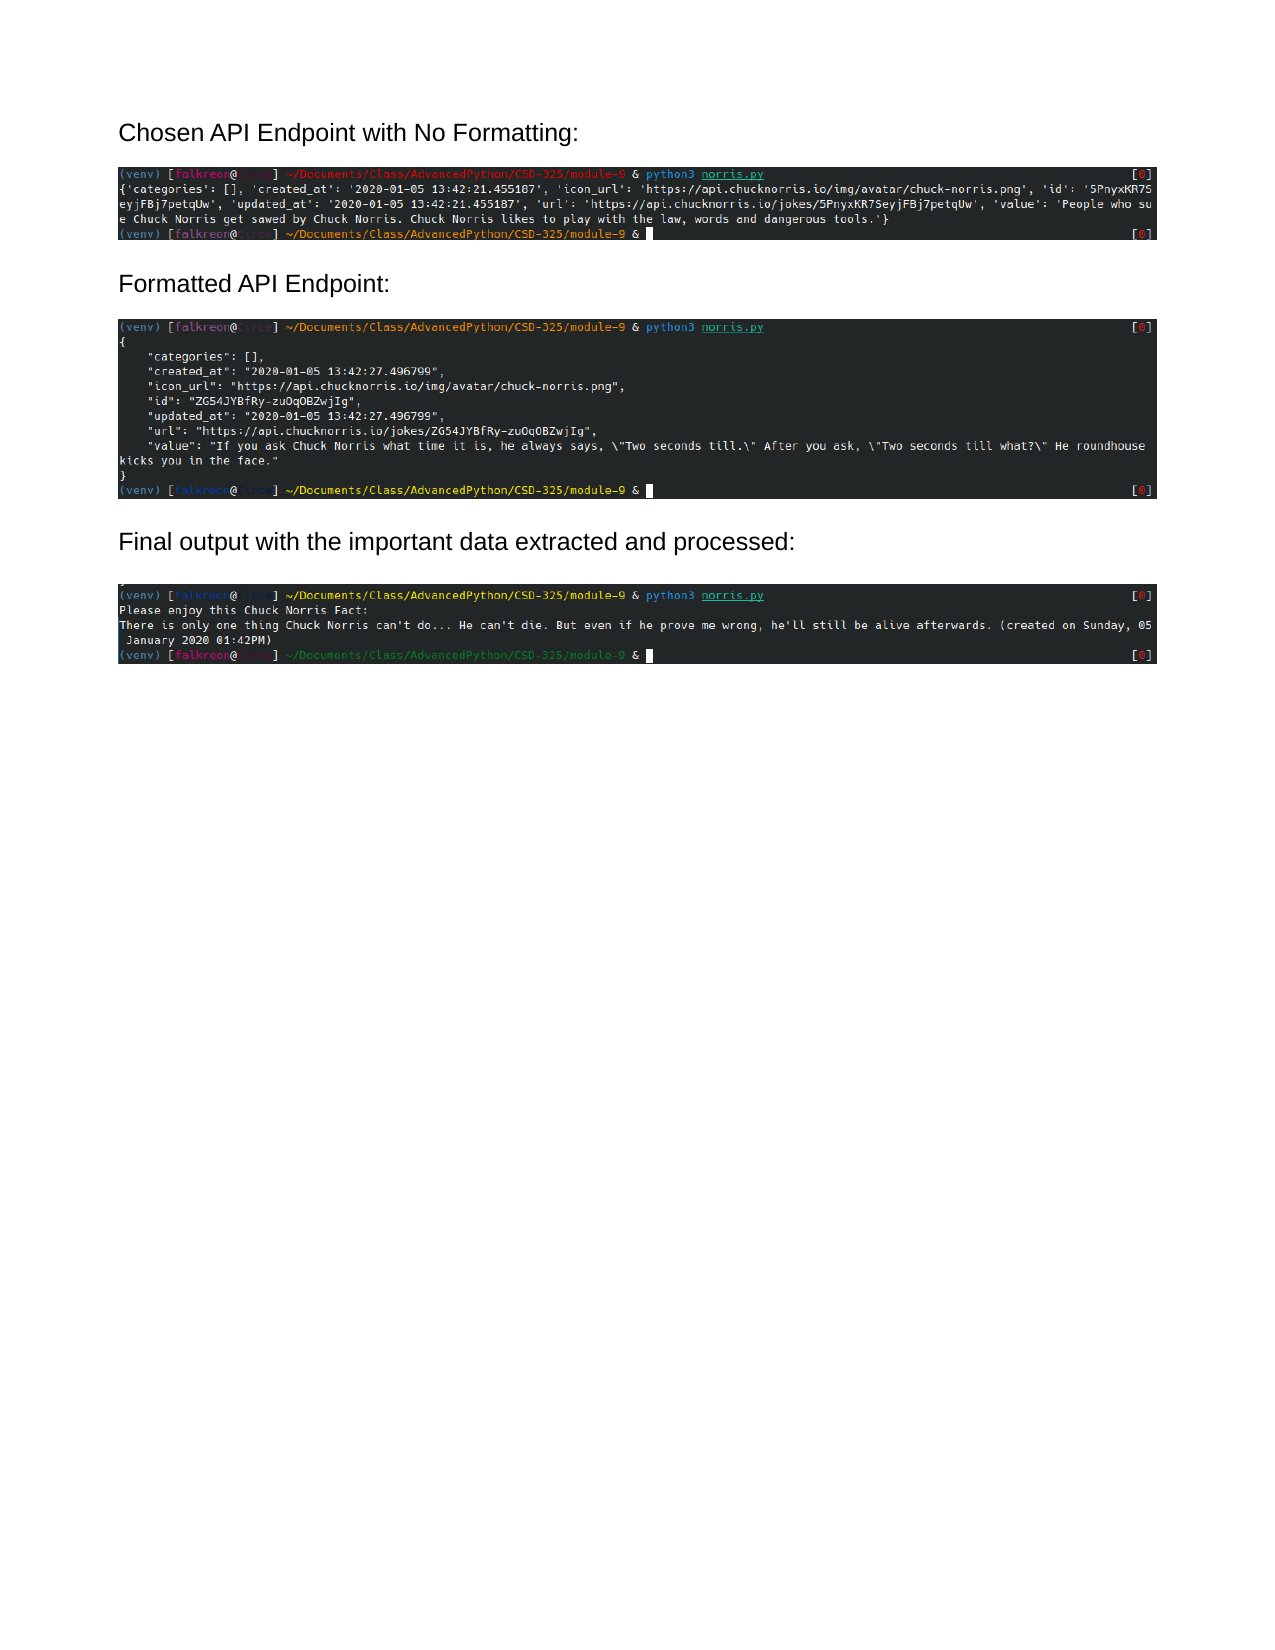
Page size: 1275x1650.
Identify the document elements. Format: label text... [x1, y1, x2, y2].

text Formatted API Endpoint: [118, 268, 1157, 297]
picture [118, 167, 1157, 240]
text Final output with the important data extracted and processed: [118, 527, 1157, 556]
picture [118, 584, 1157, 664]
picture [118, 319, 1157, 499]
text Chosen API Endpoint with No Formatting: [118, 118, 1157, 147]
